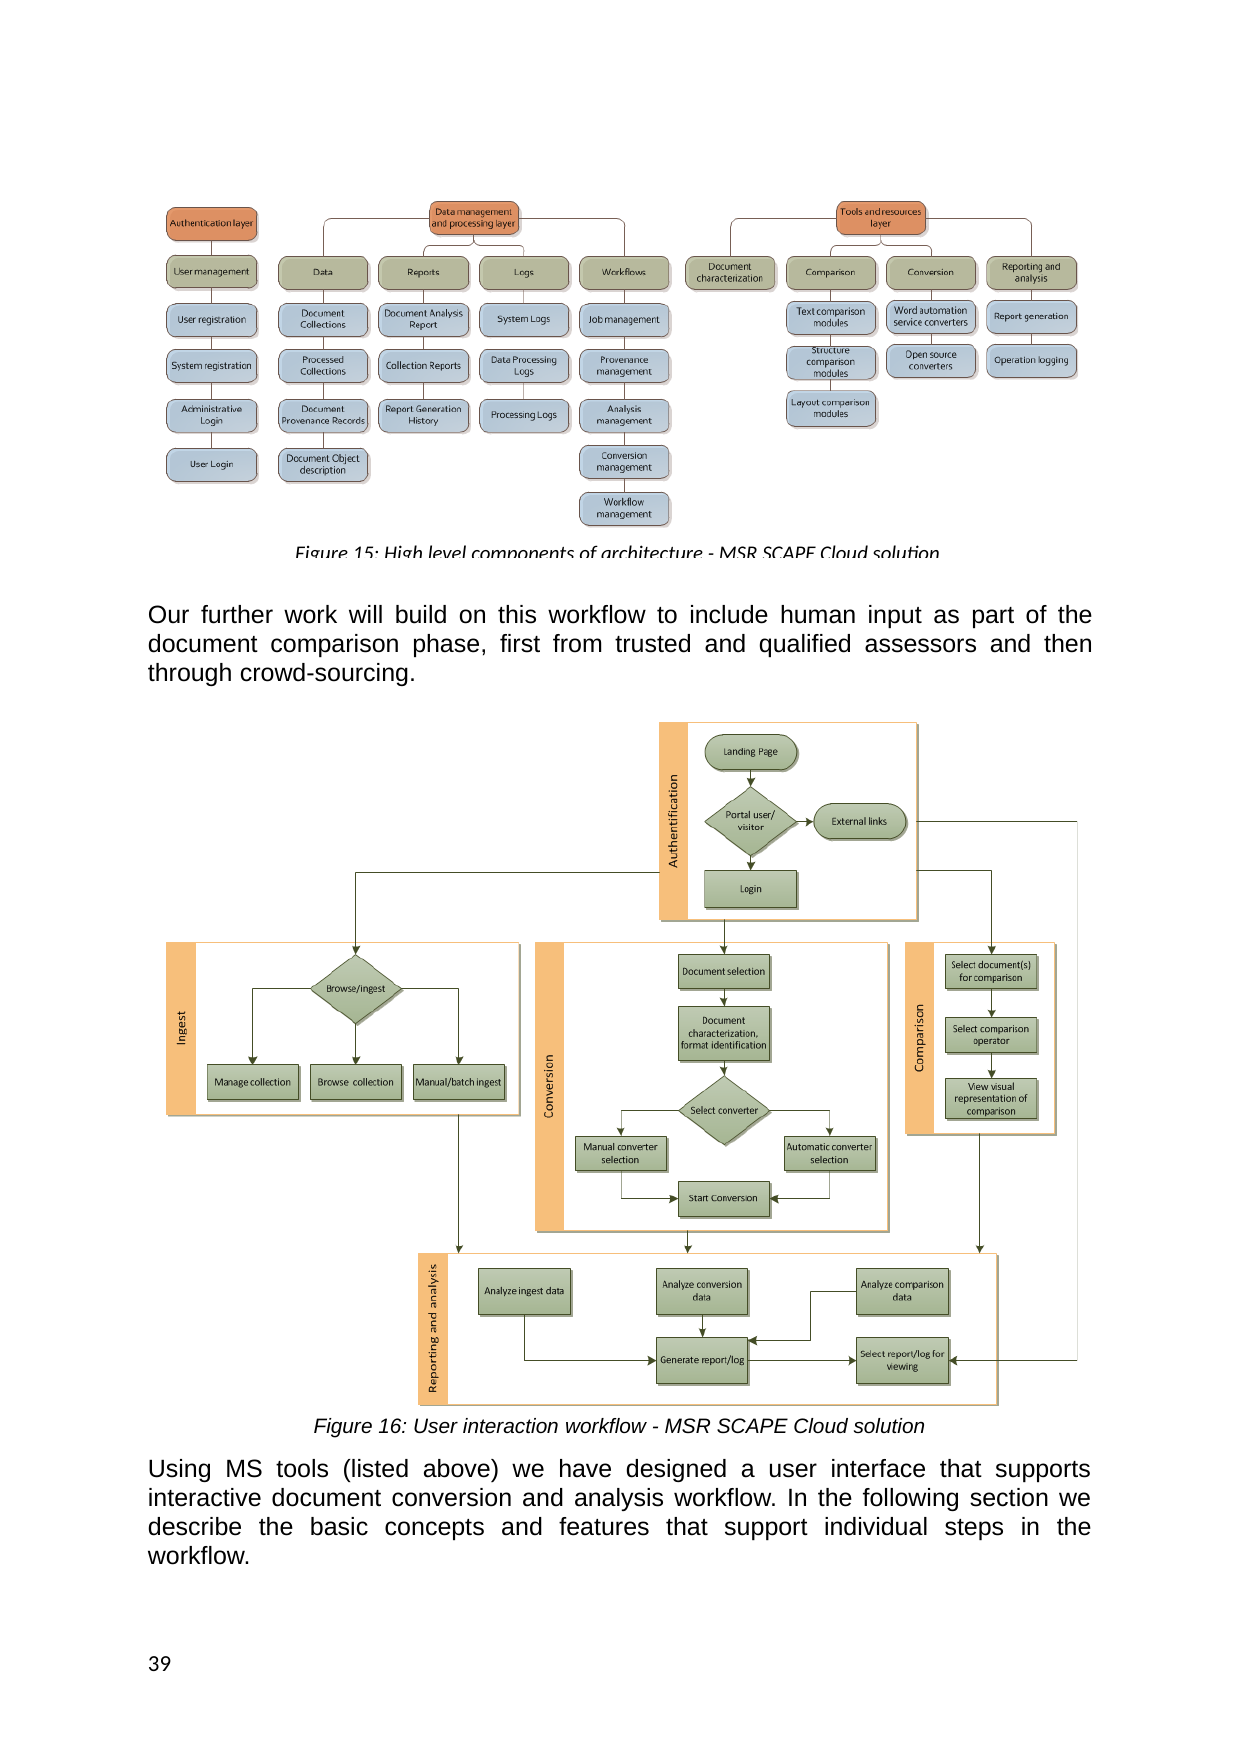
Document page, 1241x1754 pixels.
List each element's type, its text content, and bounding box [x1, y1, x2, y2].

text Figure 16: User interaction workflow - MSR SCAPE Cloud solution [150, 1414, 1091, 1438]
picture [166, 200, 1079, 528]
text Figure 15: High level components of architecture - MSR SCAPE Cloud solution [149, 536, 1091, 558]
picture [166, 722, 1078, 1406]
text Our further work will build on this workflow to include human input as part of the document comparison phase, first from trusted and qualified assessors and then through crowd-sourcing. [148, 600, 1092, 687]
text Using MS tools (listed above) we have designed a user interface that supports interactive document conversion and analysis workflow. In the following section we describe the basic concepts and features that support individual steps in the workflow. [148, 1454, 1092, 1569]
